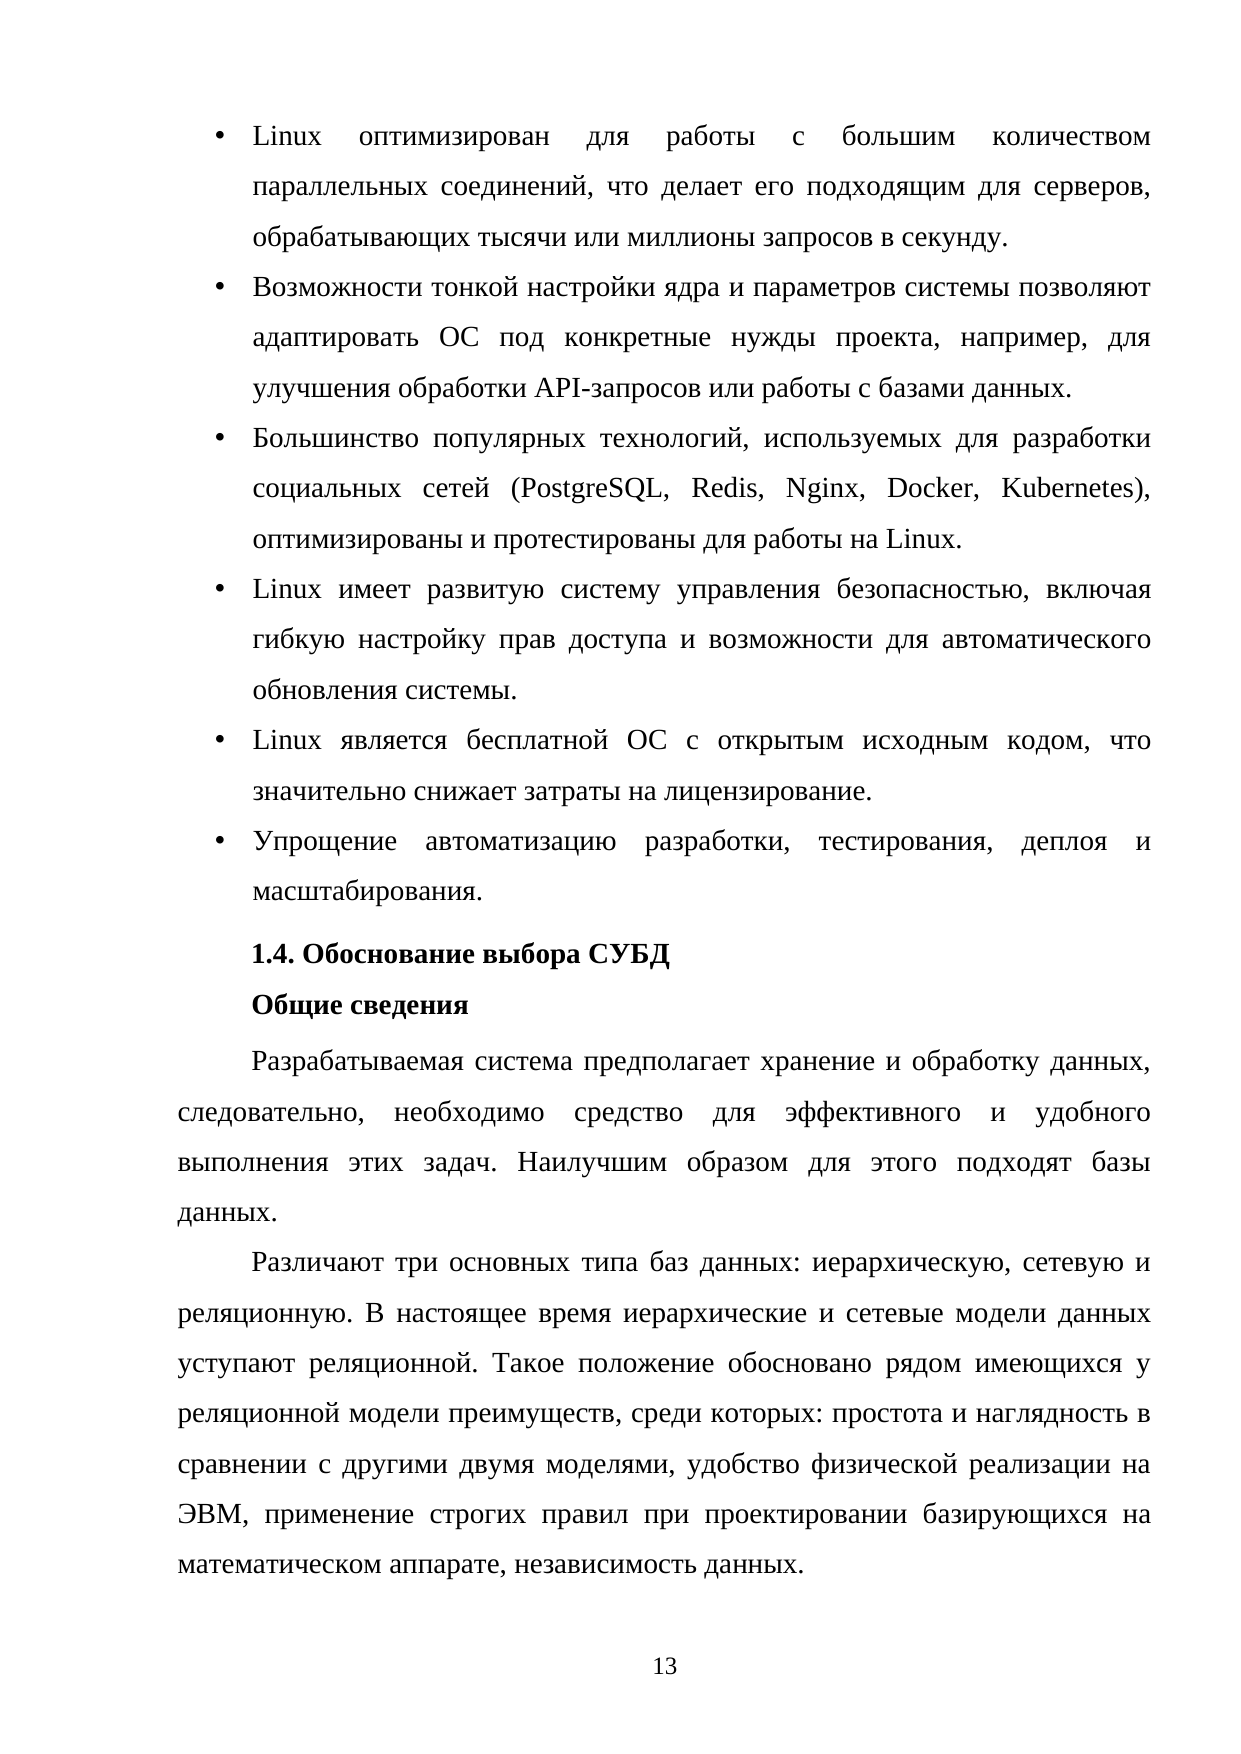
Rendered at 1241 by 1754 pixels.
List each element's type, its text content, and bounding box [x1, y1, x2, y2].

text Различают три основных типа баз данных: иерархическую, сетевую и реляционную. В настоящее время иерархические и сетевые модели данных уступают реляционной. Такое положение обосновано рядом имеющихся у реляционной модели преимуществ, среди которых: простота и наглядность в сравнении с другими двумя моделями, удобство физической реализации на ЭВМ, применение строгих правил при проектировании базирующихся на математическом аппарате, независимость данных. [177, 1244, 1152, 1580]
list Большинство популярных технологий, используемых для разработки социальных сетей (PostgreSQL, Redis, Nginx, Docker, Kubernetes), оптимизированы и протестированы для работы на Linux. [215, 420, 1152, 554]
list Linux оптимизирован для работы с большим количеством параллельных соединений, что делает его подходящим для серверов, обрабатывающих тысячи или миллионы запросов в секунду. [215, 118, 1152, 252]
text Общие сведения [177, 987, 1152, 1020]
list Упрощение автоматизацию разработки, тестирования, деплоя и масштабирования. [215, 823, 1152, 907]
text Разрабатываемая система предполагает хранение и обработку данных, следовательно, необходимо средство для эффективного и удобного выполнения этих задач. Наилучшим образом для этого подходят базы данных. [177, 1043, 1152, 1228]
subtitle 1.4. Обоснование выбора СУБД [177, 936, 1152, 969]
list Возможности тонкой настройки ядра и параметров системы позволяют адаптировать ОС под конкретные нужды проекта, например, для улучшения обработки API-запросов или работы с базами данных. [215, 269, 1152, 403]
list Linux имеет развитую систему управления безопасностью, включая гибкую настройку прав доступа и возможности для автоматического обновления системы. [215, 571, 1152, 706]
list Linux является бесплатной ОС с открытым исходным кодом, что значительно снижает затраты на лицензирование. [215, 722, 1152, 806]
